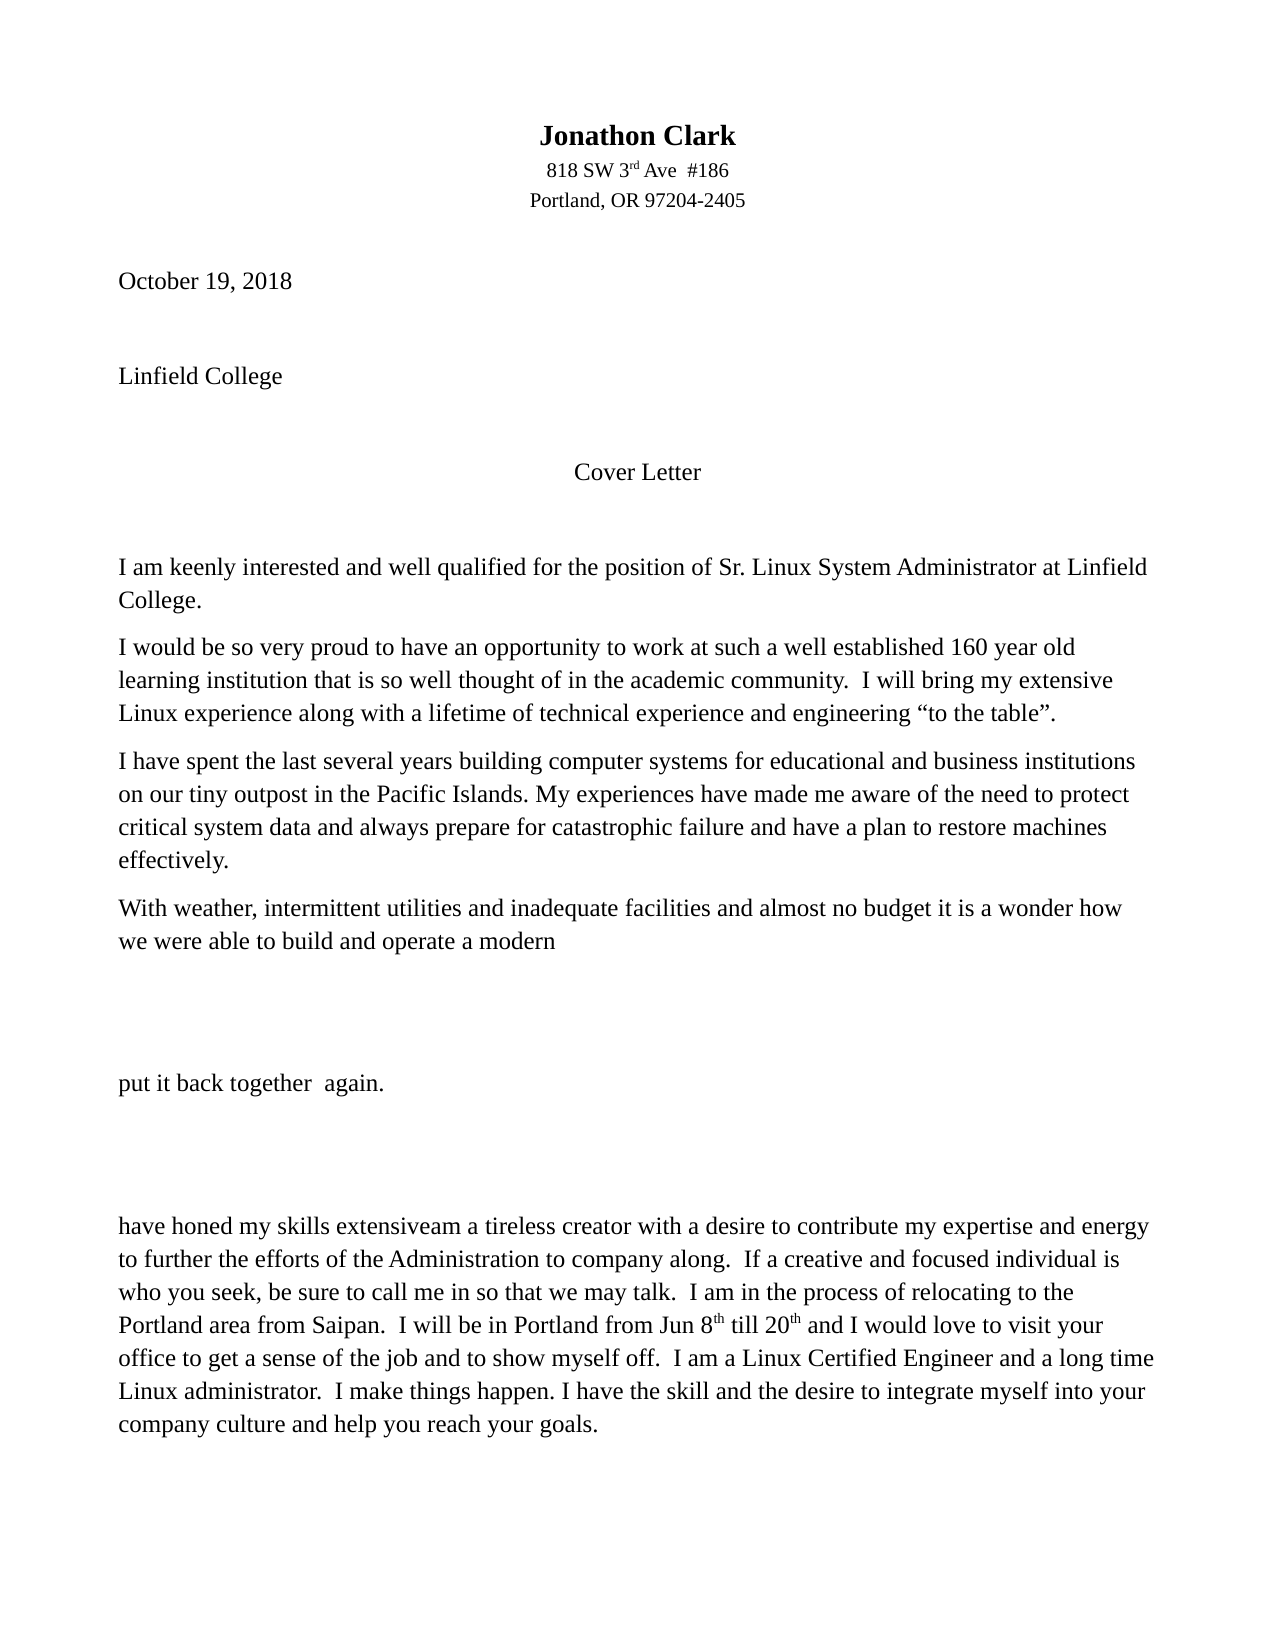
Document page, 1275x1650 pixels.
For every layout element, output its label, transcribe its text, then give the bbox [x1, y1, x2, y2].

text Linfield College [118, 361, 1157, 390]
text put it back together again. [118, 1068, 1157, 1097]
text I would be so very proud to have an opportunity to work at such a well established 160 year old learning institution that is so well thought of in the academic community. I will bring my extensive Linux experience along with a lifetime of technical experience and engineering “to the table”. [118, 632, 1157, 727]
text Cover Letter [118, 457, 1157, 485]
text Portland, OR 97204-2405 [118, 188, 1157, 212]
text I have spent the last several years building computer systems for educational and business institutions on our tiny outpost in the Pacific Islands. My experiences have made me aware of the need to protect critical system data and always prepare for catastrophic failure and have a plan to restore machines effectively. [118, 746, 1157, 874]
text I am keenly interested and well qualified for the position of Sr. Linux System Administrator at Linfield College. [118, 552, 1157, 613]
text have honed my skills extensiveam a tireless creator with a desire to contribute my expertise and energy to further the efforts of the Administration to company along. If a creative and focused individual is who you seek, be sure to call me in so that we may talk. I am in the process of relocating to the Portland area from Saipan. I will be in Portland from Jun 8th till 20th and I would love to visit your office to get a sense of the job and to show myself off. I am a Linux Certified Engineer and a long time Linux administrator. I make things happen. I have the skill and the desire to integrate myself into your company culture and help you reach your goals. [118, 1211, 1157, 1438]
text With weather, intermittent utilities and inadequate facilities and almost no budget it is a wonder how we were able to build and operate a modern [118, 893, 1157, 954]
text October 19, 2018 [118, 266, 1157, 295]
text 818 SW 3rd Ave #186 [118, 158, 1157, 182]
text Jonathon Clark [118, 118, 1157, 152]
